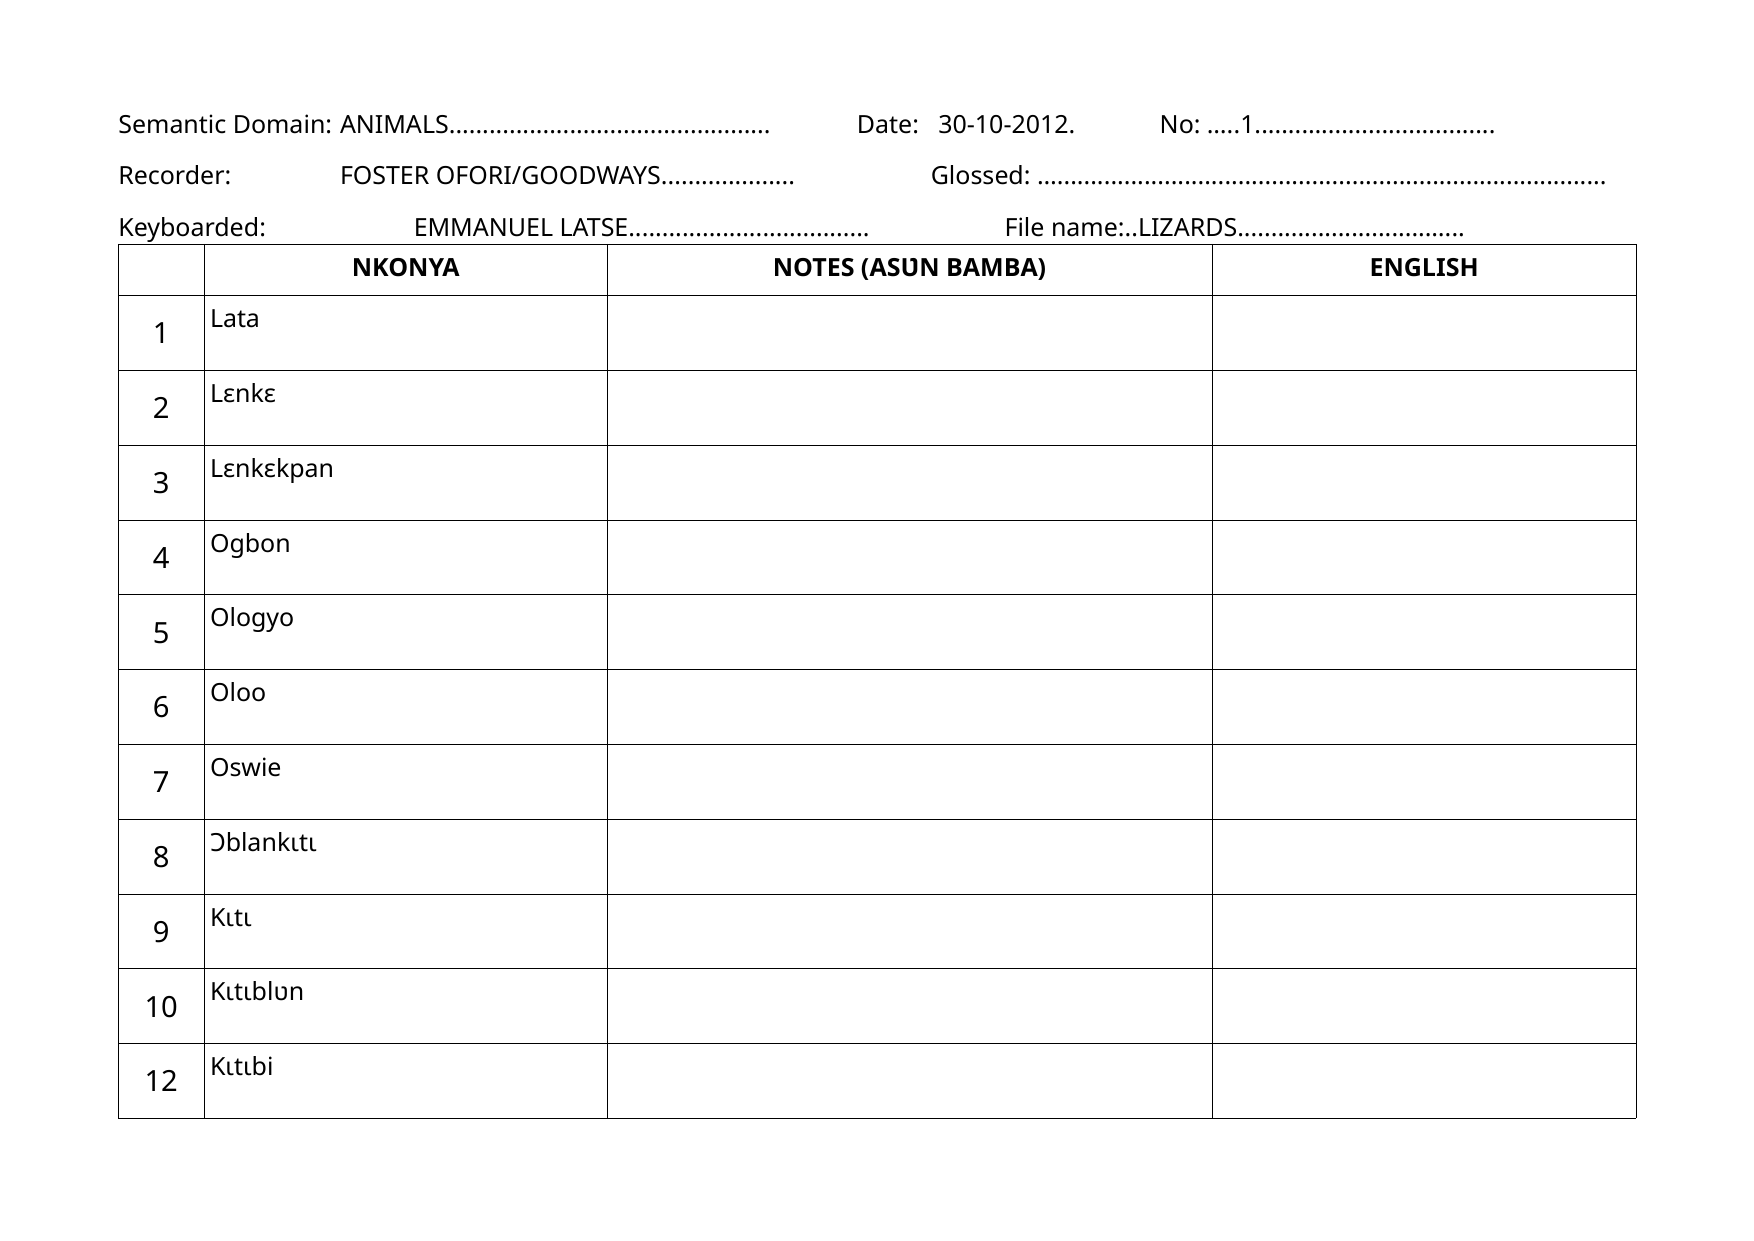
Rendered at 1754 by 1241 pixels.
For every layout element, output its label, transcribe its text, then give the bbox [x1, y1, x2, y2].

table_cell Lɛnkɛ [205, 371, 607, 445]
table_cell [608, 895, 1212, 968]
table_cell 9 [119, 895, 204, 968]
table_cell [1213, 296, 1636, 370]
table_cell [608, 745, 1212, 819]
table_cell Kɩtɩblʋn [205, 969, 607, 1043]
table_cell Ɔblankɩtɩ [205, 820, 607, 893]
text Recorder: FOSTER OFORI/GOODWAYS.................... Glossed: ….................................................................................. [118, 158, 1636, 192]
table_cell [608, 595, 1212, 669]
table_cell [608, 820, 1212, 893]
table_cell [608, 446, 1212, 519]
table_cell Lata [205, 296, 607, 370]
table_cell Oloo [205, 670, 607, 744]
table_cell [1213, 595, 1636, 669]
table_cell 4 [119, 521, 204, 594]
table_cell [1213, 446, 1636, 519]
table_header ENGLISH [1213, 245, 1636, 295]
table_cell 10 [119, 969, 204, 1043]
table_cell 7 [119, 745, 204, 819]
table_cell 8 [119, 820, 204, 893]
table_cell [1213, 969, 1636, 1043]
table_cell [608, 1044, 1212, 1118]
table_cell Oswie [205, 745, 607, 819]
table_cell [608, 521, 1212, 594]
table_cell [1213, 371, 1636, 445]
table_cell [1213, 820, 1636, 893]
table_cell [1213, 745, 1636, 819]
table_cell [608, 371, 1212, 445]
table_cell 6 [119, 670, 204, 744]
table_cell [608, 296, 1212, 370]
table_cell 3 [119, 446, 204, 519]
table_cell Ogbon [205, 521, 607, 594]
table_cell [608, 670, 1212, 744]
text Semantic Domain: ANIMALS................................................ Date: 30-10-2012. No: …..1.......….......................... [118, 106, 1636, 140]
table_cell 1 [119, 296, 204, 370]
table_cell [608, 969, 1212, 1043]
table_cell Lɛnkɛkpan [205, 446, 607, 519]
table_header NKONYA [205, 245, 607, 295]
table_cell [1213, 895, 1636, 968]
table_cell Kɩtɩbi [205, 1044, 607, 1118]
table_cell [1213, 1044, 1636, 1118]
table_header NOTES (ASƲN BAMBA) [608, 245, 1212, 295]
table_cell Ologyo [205, 595, 607, 669]
text Keyboarded: EMMANUEL LATSE.................................... File name:..LIZARDS............................…... [118, 210, 1636, 244]
table_cell [1213, 521, 1636, 594]
table_cell Kɩtɩ [205, 895, 607, 968]
table_cell 2 [119, 371, 204, 445]
table_cell [1213, 670, 1636, 744]
table_cell 5 [119, 595, 204, 669]
table_header [119, 245, 204, 295]
table_cell 12 [119, 1044, 204, 1118]
